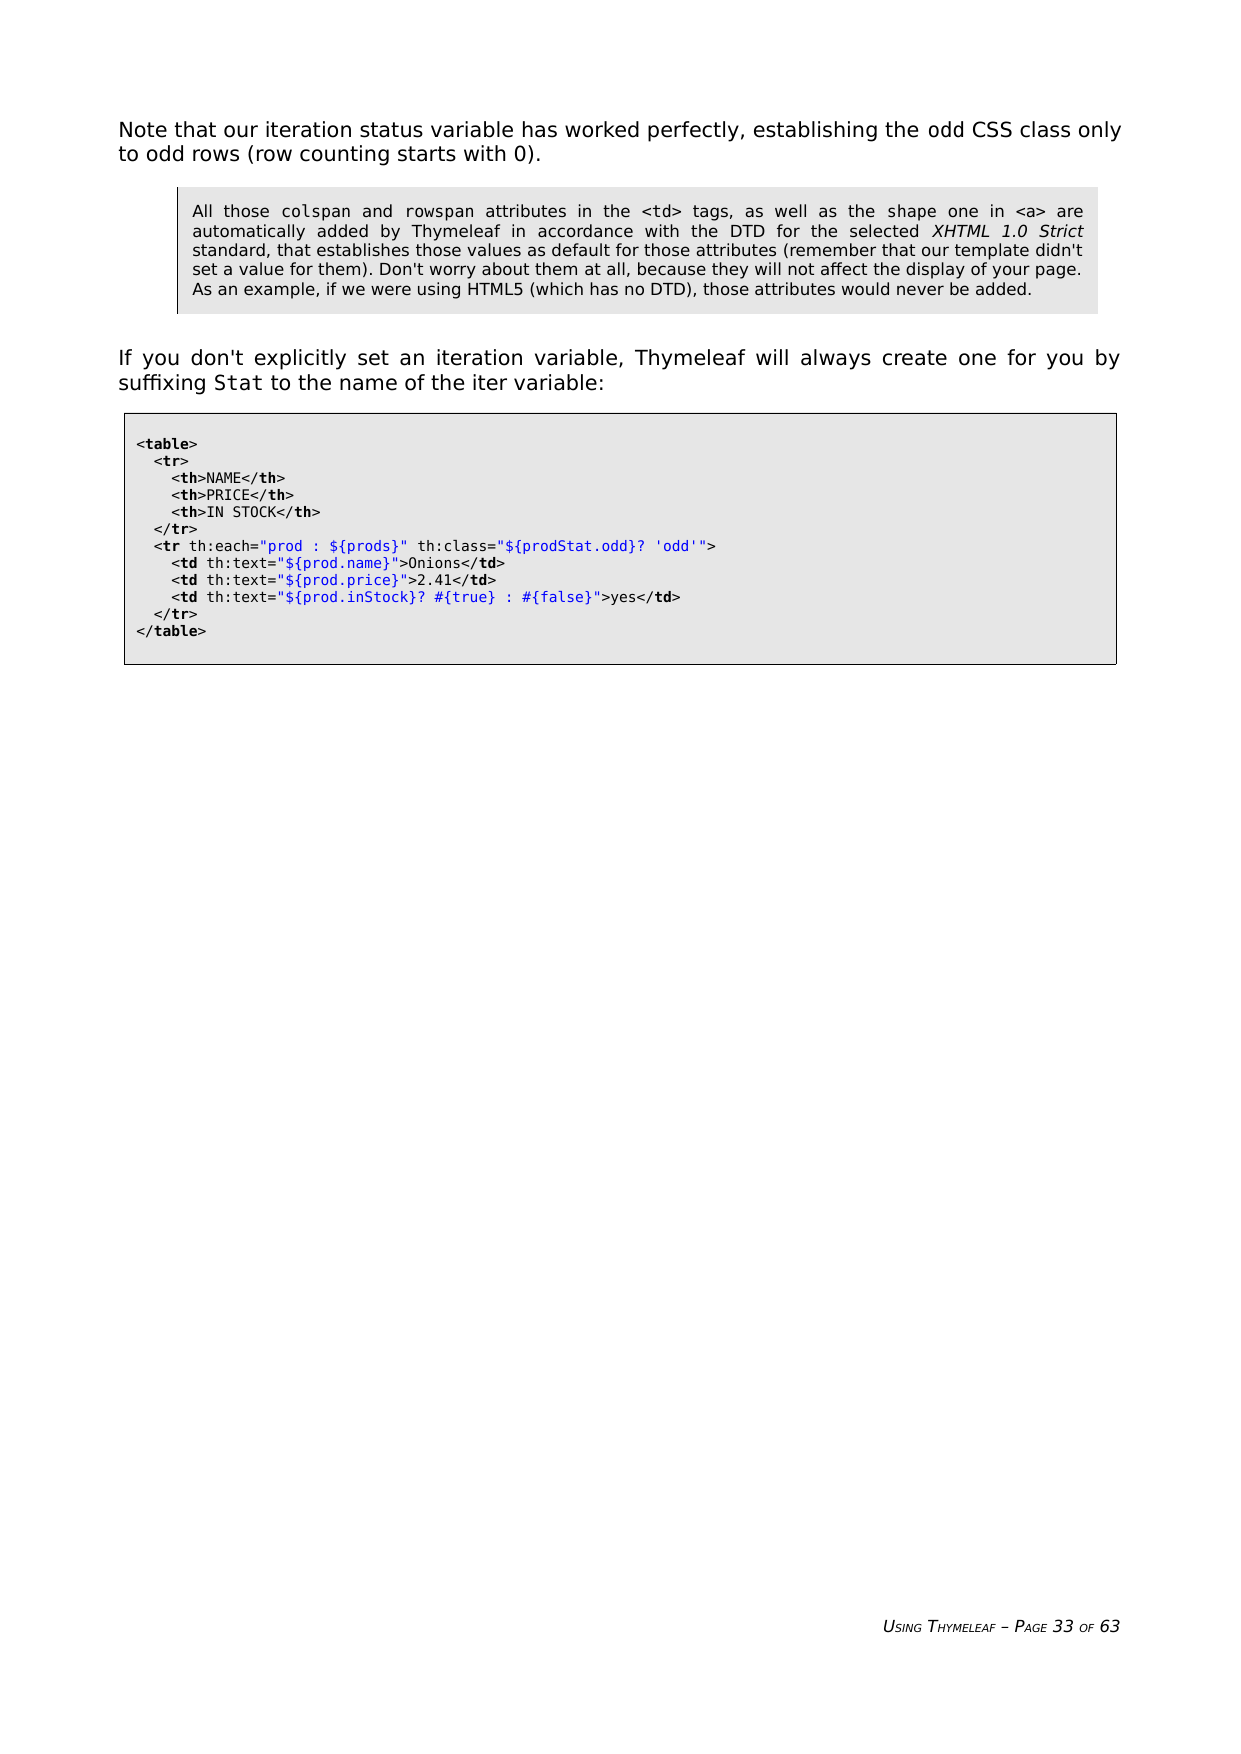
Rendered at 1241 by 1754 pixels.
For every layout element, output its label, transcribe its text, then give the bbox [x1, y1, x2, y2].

text <table> <tr> <th>NAME</th> <th>PRICE</th> <th>IN STOCK</th> </tr> <tr th:each="prod : ${prods}" th:class="${prodStat.odd}? 'odd'"> <td th:text="${prod.name}">Onions</td> <td th:text="${prod.price}">2.41</td> <td th:text="${prod.inStock}? #{true} : #{false}">yes</td> </tr> </table> [125, 414, 1116, 664]
text Note that our iteration status variable has worked perfectly, establishing the odd CSS class only to odd rows (row counting starts with 0). [118, 118, 1122, 167]
text If you don't explicitly set an iteration variable, Thymeleaf will always create one for you by suffixing Stat to the name of the iter variable: [118, 346, 1122, 395]
text All those colspan and rowspan attributes in the <td> tags, as well as the shape one in <a> are automatically added by Thymeleaf in accordance with the DTD for the selected XHTML 1.0 Strict standard, that establishes those values as default for those attributes (remember that our template didn't set a value for them). Don't worry about them at all, because they will not affect the display of your page. As an example, if we were using HTML5 (which has no DTD), those attributes would never be added. [178, 187, 1098, 314]
